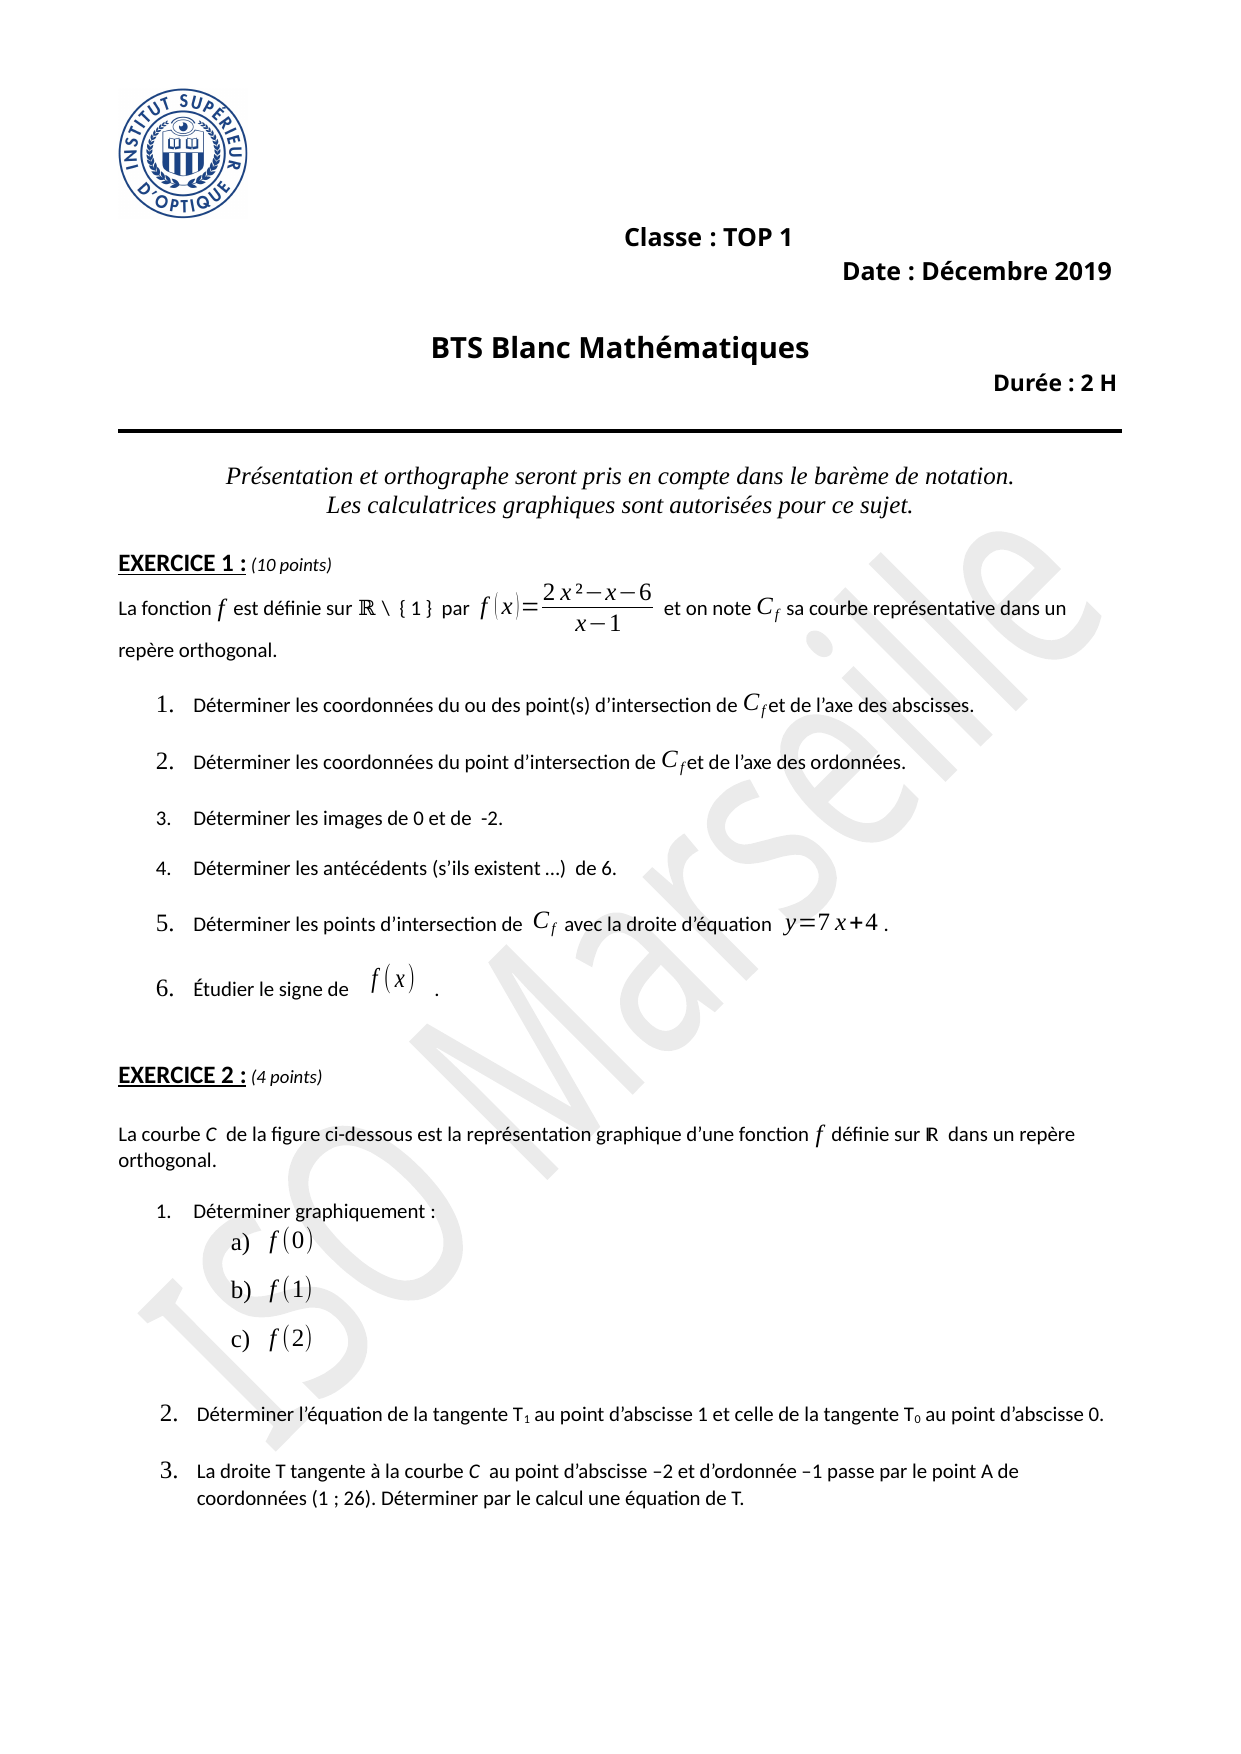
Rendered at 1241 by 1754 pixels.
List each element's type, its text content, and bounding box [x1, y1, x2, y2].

list La droite T tangente à la courbe C au point d’abscisse –2 et d’ordonnée –1 passe par le point A de coordonnées (1 ; 26). Déterminer par le calcul une équation de T. [159, 1455, 1122, 1511]
picture [118, 88, 248, 219]
text Les calculatrices graphiques sont autorisées pour ce sujet. [118, 490, 1122, 519]
list Déterminer graphiquement : [156, 1198, 1122, 1224]
list Déterminer l’équation de la tangente T1 au point d’abscisse 1 et celle de la tangente T0 au point d’abscisse 0. [159, 1398, 1122, 1427]
list Déterminer les coordonnées du point d’intersection de et de l’axe des ordonnées. [156, 745, 1122, 776]
list Déterminer les images de 0 et de -2. [156, 805, 1122, 830]
text EXERCICE 2 : (4 points) [118, 1059, 1122, 1089]
text Présentation et orthographe seront pris en compte dans le barème de notation. [118, 461, 1122, 490]
text EXERCICE 1 : (10 points) [118, 548, 1122, 578]
text La courbe C de la figure ci-dessous est la représentation graphique d’une fonction définie sur IR dans un repère orthogonal. [118, 1120, 1122, 1173]
list Étudier le signe de . [156, 963, 1122, 1002]
list Déterminer les points d’intersection de avec la droite d’équation . [156, 906, 1122, 938]
text Durée : 2 H [118, 367, 1122, 399]
list Déterminer les coordonnées du ou des point(s) d’intersection de et de l’axe des abscisses. [156, 688, 1122, 719]
list Déterminer les antécédents (s’ils existent …) de 6. [156, 856, 1122, 881]
text La fonction est définie sur ℝ \ { 1 } par et on note sa courbe représentative dans un repère orthogonal. [118, 578, 1122, 662]
text BTS Blanc Mathématiques [118, 328, 1122, 367]
